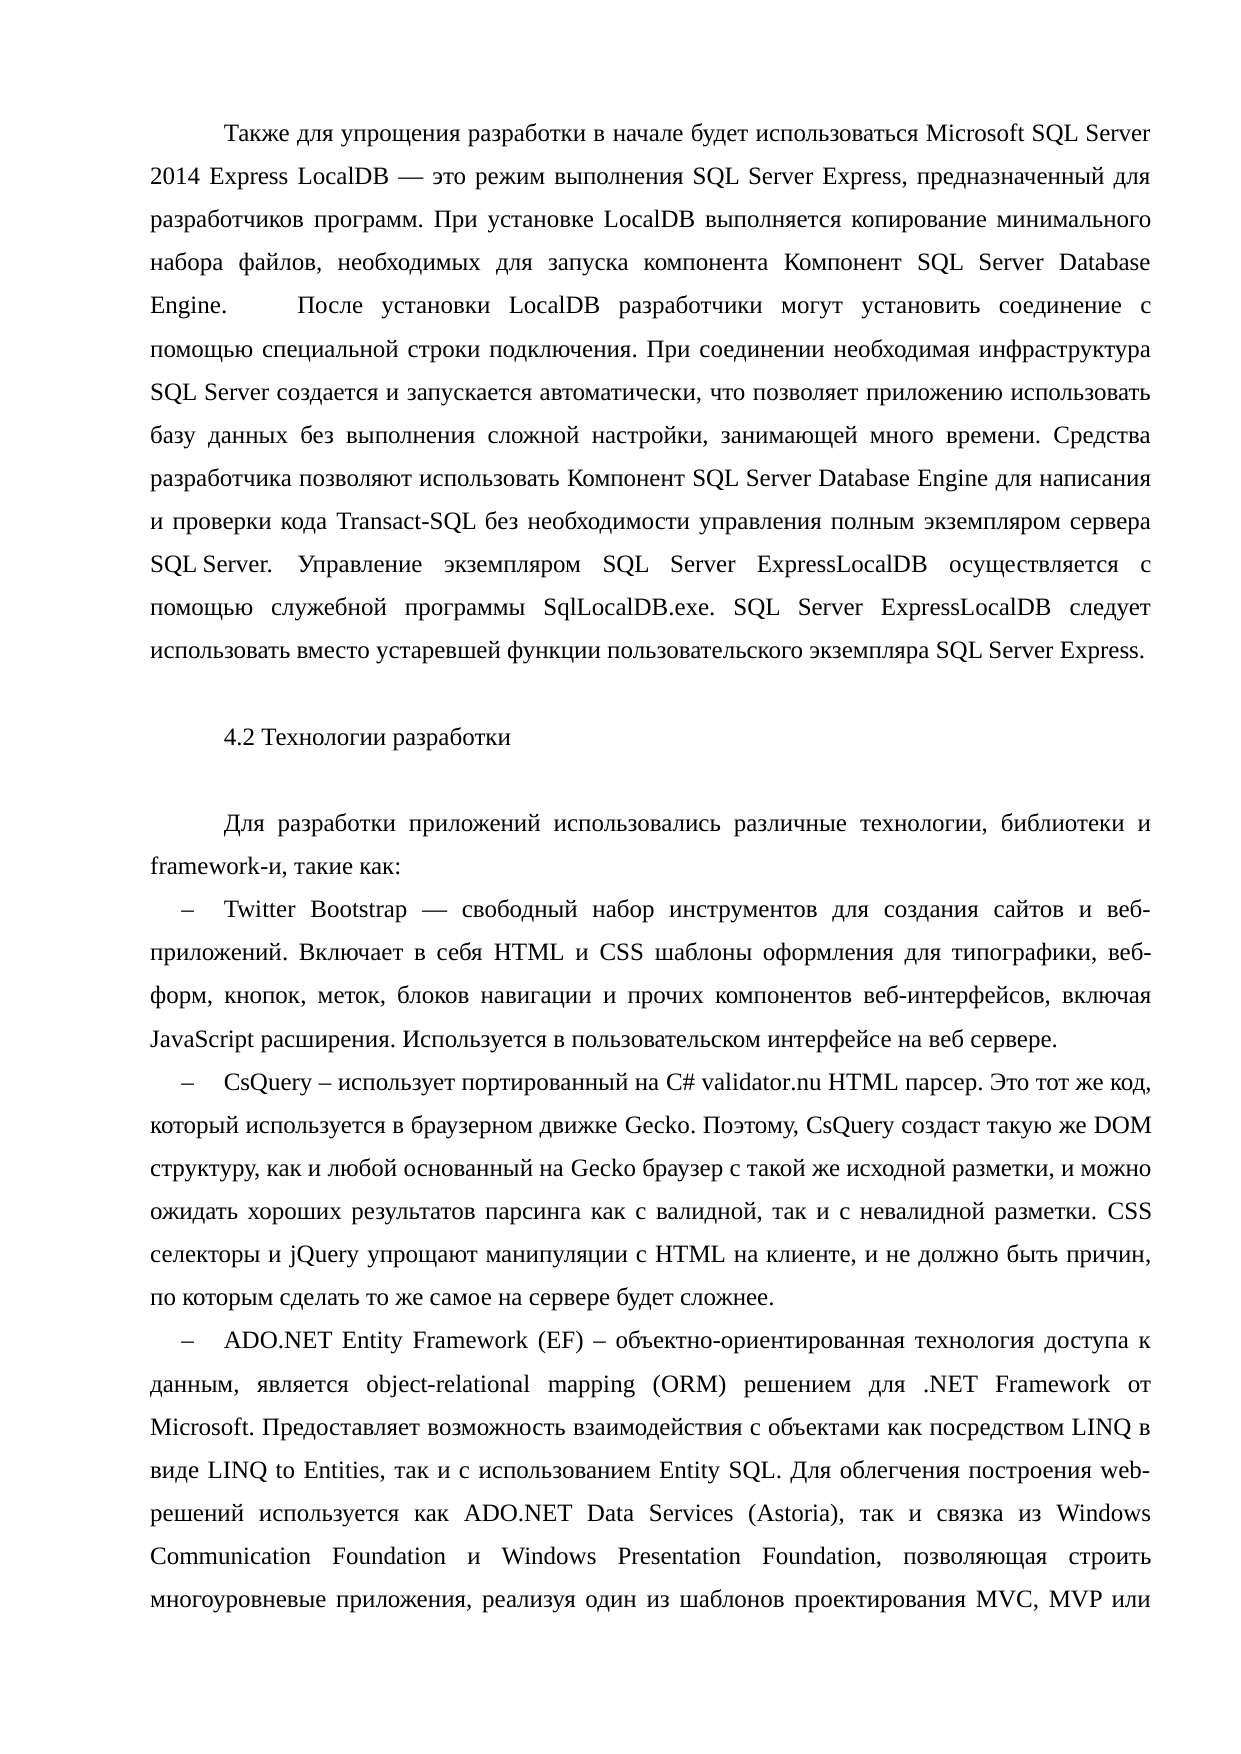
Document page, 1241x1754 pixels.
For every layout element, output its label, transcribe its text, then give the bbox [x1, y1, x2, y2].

text Также для упрощения разработки в начале будет использоваться Microsoft SQL Server 2014 Express LocalDB — это режим выполнения SQL Server Express, предназначенный для разработчиков программ. При установке LocalDB выполняется копирование минимального набора файлов, необходимых для запуска компонента Компонент SQL Server Database Engine. После установки LocalDB разработчики могут установить соединение с помощью специальной строки подключения. При соединении необходимая инфраструктура SQL Server создается и запускается автоматически, что позволяет приложению использовать базу данных без выполнения сложной настройки, занимающей много времени. Средства разработчика позволяют использовать Компонент SQL Server Database Engine для написания и проверки кода Transact-SQL без необходимости управления полным экземпляром сервера SQL Server. Управление экземпляром SQL Server ExpressLocalDB осуществляется с помощью служебной программы SqlLocalDB.exe. SQL Server ExpressLocalDB следует использовать вместо устаревшей функции пользовательского экземпляра SQL Server Express. [150, 118, 1152, 664]
text Для разработки приложений использовались различные технологии, библиотеки и framework-и, такие как: [150, 808, 1152, 880]
list ADO.NET Entity Framework (EF) – объектно-ориентированная технология доступа к данным, является object-relational mapping (ORM) решением для .NET Framework от Microsoft. Предоставляет возможность взаимодействия с объектами как посредством LINQ в виде LINQ to Entities, так и с использованием Entity SQL. Для облегчения построения web-решений используется как ADO.NET Data Services (Astoria), так и связка из Windows Communication Foundation и Windows Presentation Foundation, позволяющая строить многоуровневые приложения, реализуя один из шаблонов проектирования MVC, MVP или [150, 1326, 1152, 1613]
list Twitter Bootstrap — свободный набор инструментов для создания сайтов и веб- приложений. Включает в себя HTML и CSS шаблоны оформления для типографики, веб- форм, кнопок, меток, блоков навигации и прочих компонентов веб-интерфейсов, включая JavaScript расширения. Используется в пользовательском интерфейсе на веб сервере. [150, 894, 1152, 1052]
list CsQuery – использует портированный на C# validator.nu HTML парсер. Это тот же код, который используется в браузерном движке Gecko. Поэтому, CsQuery создаст такую же DOM структуру, как и любой основанный на Gecko браузер с такой же исходной разметки, и можно ожидать хороших результатов парсинга как с валидной, так и с невалидной разметки. CSS селекторы и jQuery упрощают манипуляции с HTML на клиенте, и не должно быть причин, по которым сделать то же самое на сервере будет сложнее. [150, 1067, 1152, 1311]
text 4.2 Технологии разработки [150, 722, 1152, 751]
